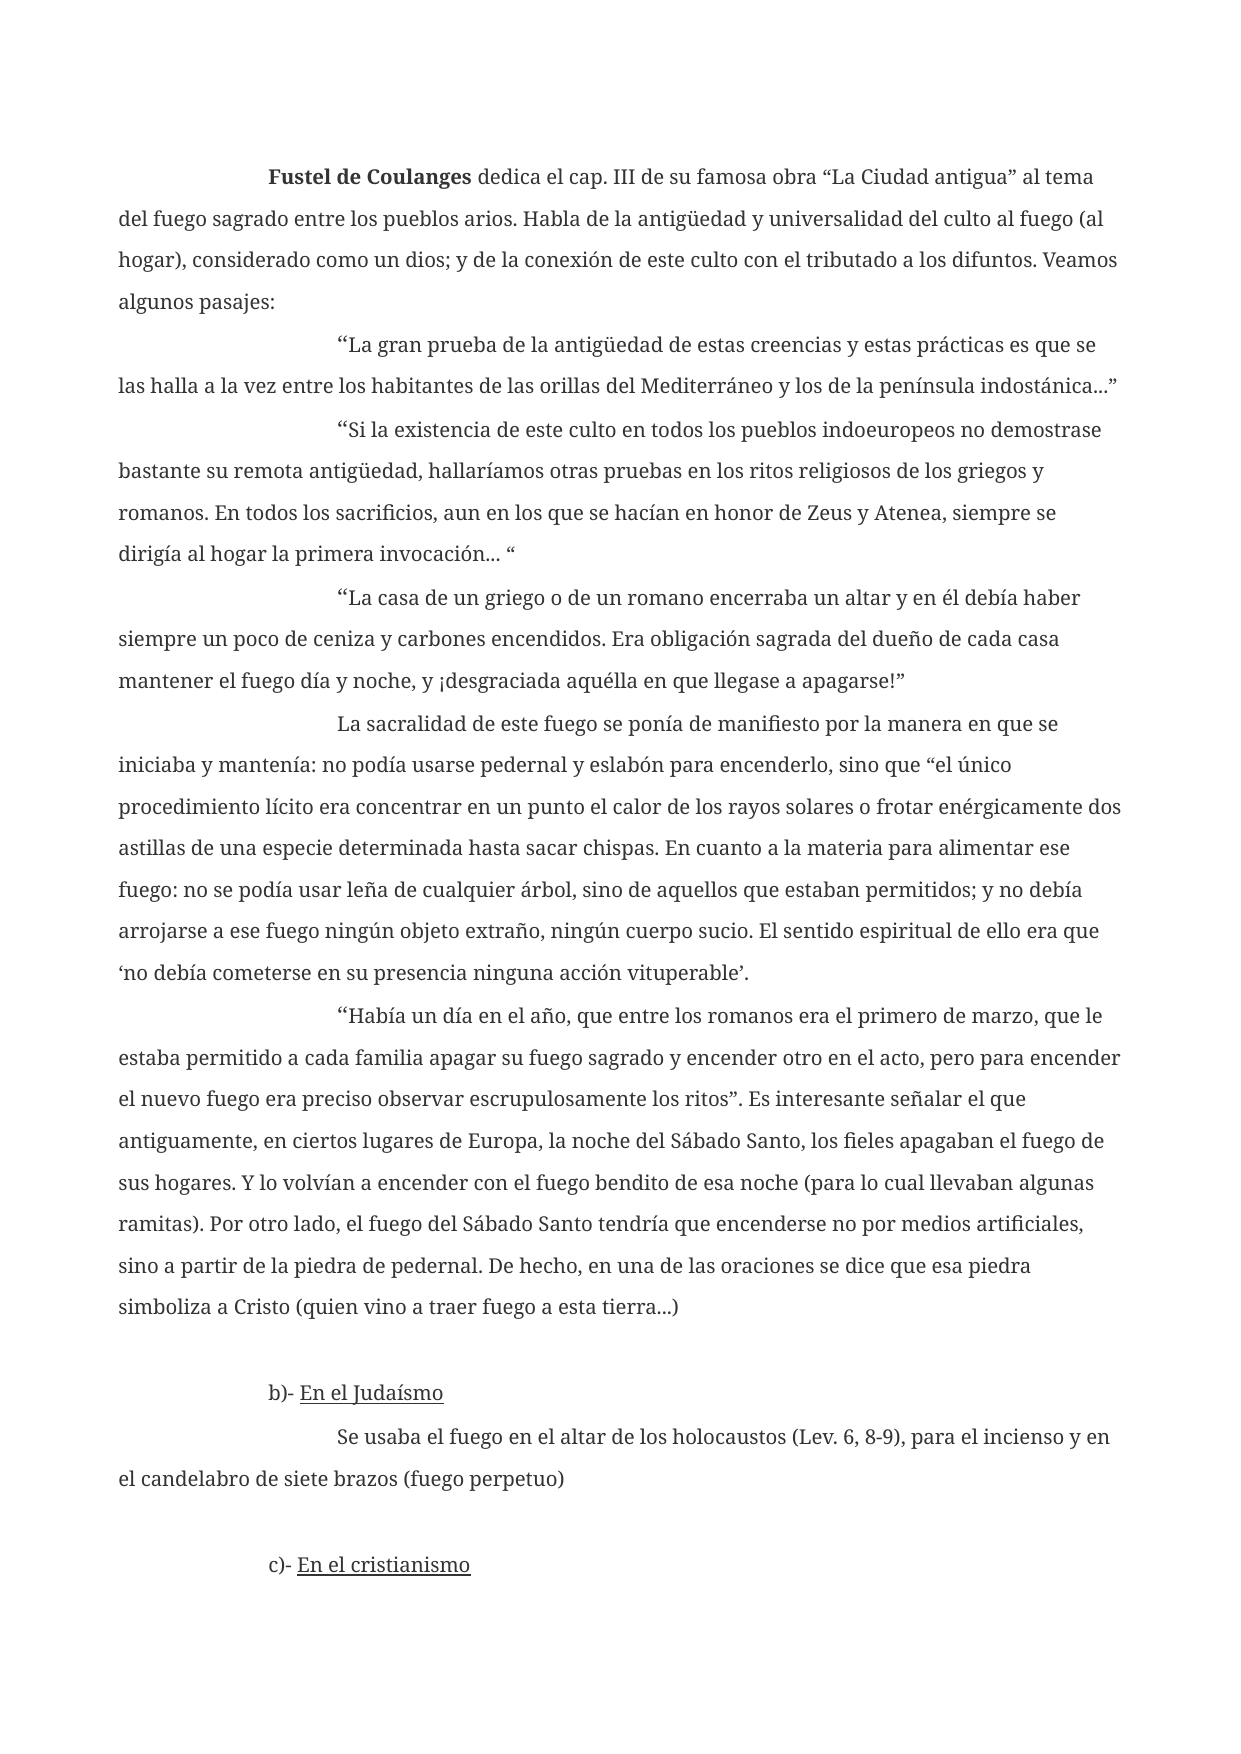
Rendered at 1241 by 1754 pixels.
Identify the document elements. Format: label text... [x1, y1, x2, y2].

text “La gran prueba de la antigüedad de estas creencias y estas prácticas es que se las halla a la vez entre los habitantes de las orillas del Mediterráneo y los de la península indostánica...” [118, 329, 1122, 400]
text Se usaba el fuego en el altar de los holocaustos (Lev. 6, 8-9), para el incienso y en el candelabro de siete brazos (fuego perpetuo) [118, 1421, 1122, 1492]
text “Si la existencia de este culto en todos los pueblos indoeuropeos no demostrase bastante su remota antigüedad, hallaríamos otras pruebas en los ritos religiosos de los griegos y romanos. En todos los sacrificios, aun en los que se hacían en honor de Zeus y Atenea, siempre se dirigía al hogar la primera invocación... “ [118, 414, 1122, 568]
text “Había un día en el año, que entre los romanos era el primero de marzo, que le estaba permitido a cada familia apagar su fuego sagrado y encender otro en el acto, pero para encender el nuevo fuego era preciso observar escrupulosamente los ritos”. Es interesante señalar el que antiguamente, en ciertos lugares de Europa, la noche del Sábado Santo, los fieles apagaban el fuego de sus hogares. Y lo volvían a encender con el fuego bendito de esa noche (para lo cual llevaban algunas ramitas). Por otro lado, el fuego del Sábado Santo tendría que encenderse no por medios artificiales, sino a partir de la piedra de pedernal. De hecho, en una de las oraciones se dice que esa piedra simboliza a Cristo (quien vino a traer fuego a esta tierra...) [118, 1000, 1122, 1321]
text Fustel de Coulanges dedica el cap. III de su famosa obra “La Ciudad antigua” al tema del fuego sagrado entre los pueblos arios. Habla de la antigüedad y universalidad del culto al fuego (al hogar), considerado como un dios; y de la conexión de este culto con el tributado a los difuntos. Veamos algunos pasajes: [118, 161, 1122, 315]
text “La casa de un griego o de un romano encerraba un altar y en él debía haber siempre un poco de ceniza y carbones encendidos. Era obligación sagrada del dueño de cada casa mantener el fuego día y noche, y ¡desgraciada aquélla en que llegase a apagarse!” [118, 582, 1122, 694]
text La sacralidad de este fuego se ponía de manifiesto por la manera en que se iniciaba y mantenía: no podía usarse pedernal y eslabón para encenderlo, sino que “el único procedimiento lícito era concentrar en un punto el calor de los rayos solares o frotar enérgicamente dos astillas de una especie determinada hasta sacar chispas. En cuanto a la materia para alimentar ese fuego: no se podía usar leña de cualquier árbol, sino de aquellos que estaban permitidos; y no debía arrojarse a ese fuego ningún objeto extraño, ningún cuerpo sucio. El sentido espiritual de ello era que ‘no debía cometerse en su presencia ninguna acción vituperable’. [118, 708, 1122, 986]
text b)- En el Judaísmo [118, 1377, 1122, 1407]
text c)- En el cristianismo [118, 1549, 1122, 1578]
